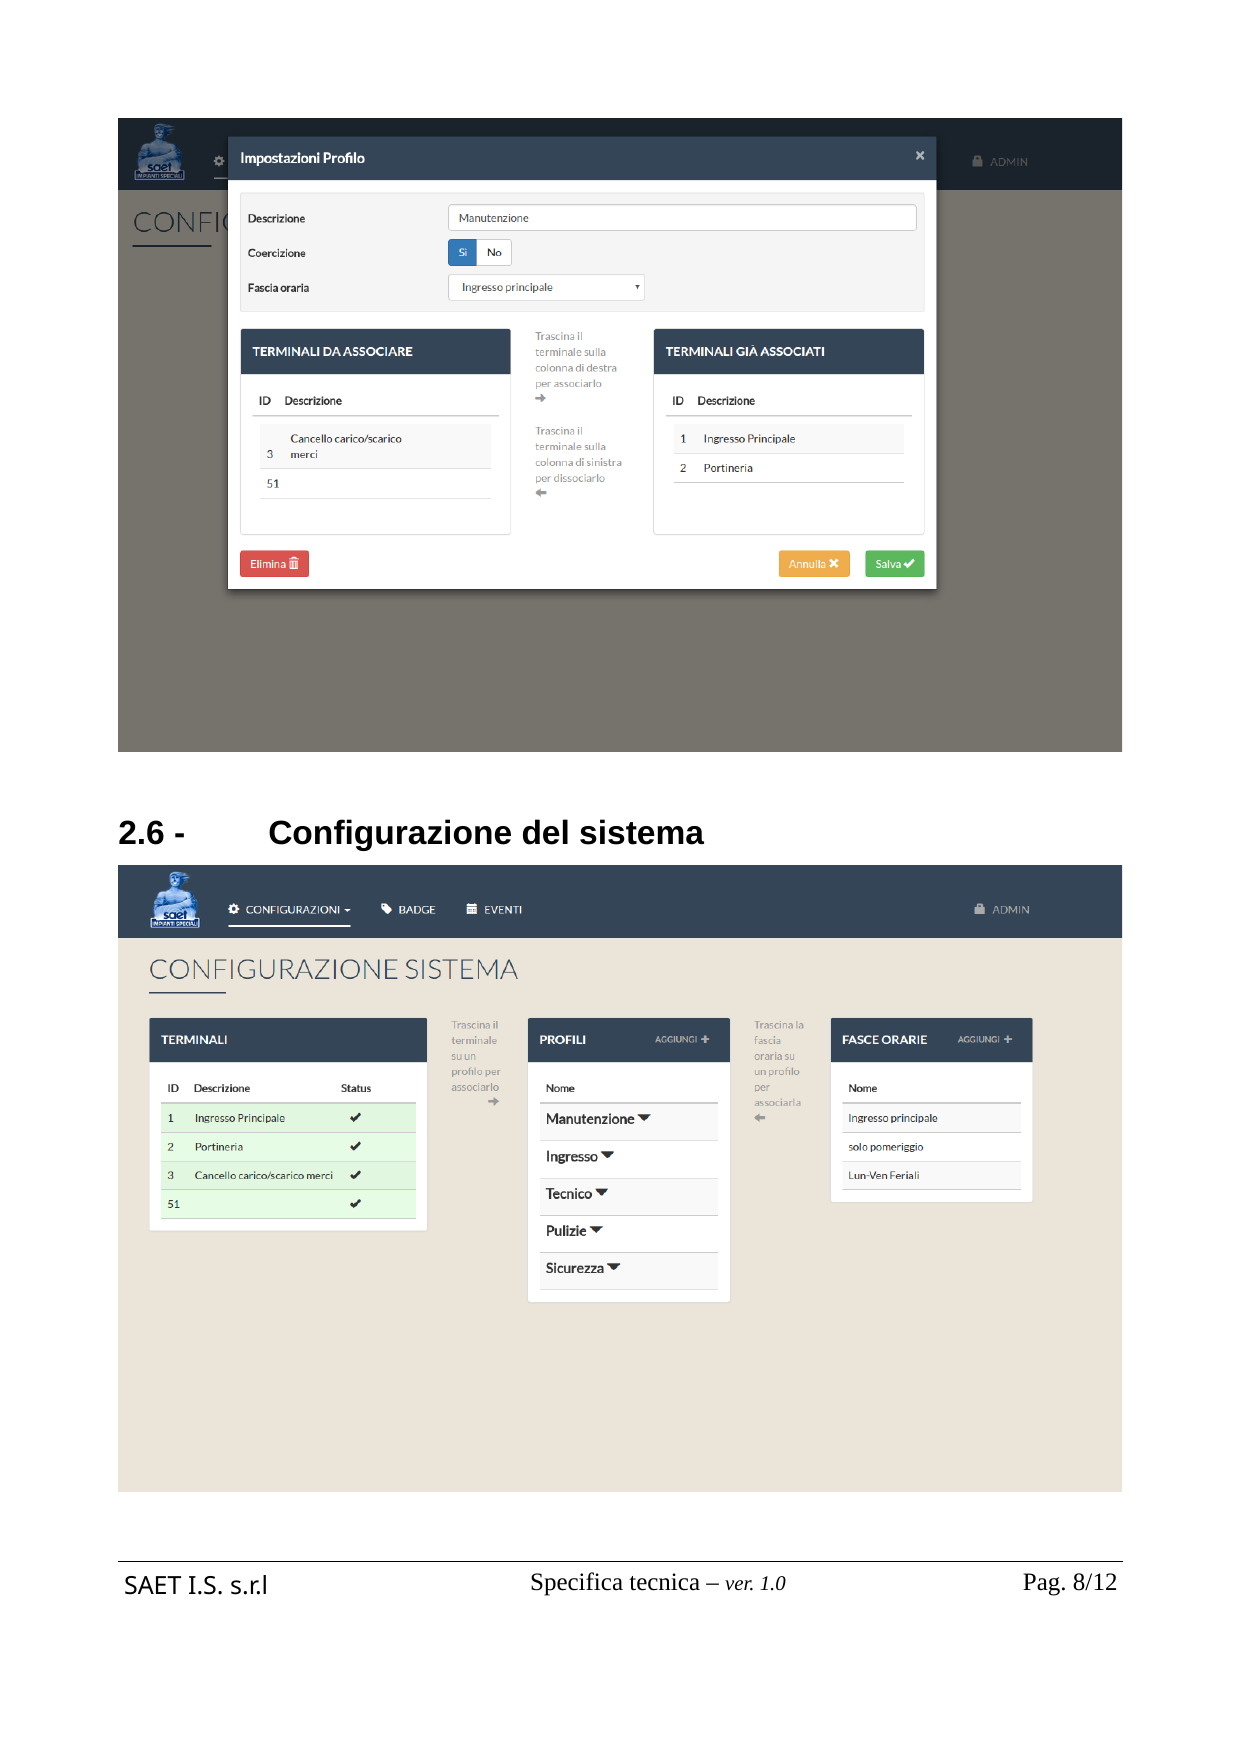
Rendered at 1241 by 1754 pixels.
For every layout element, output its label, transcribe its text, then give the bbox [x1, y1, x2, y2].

picture [118, 865, 1123, 1492]
picture [118, 118, 1123, 752]
subtitle Configurazione del sistema [118, 813, 1122, 851]
